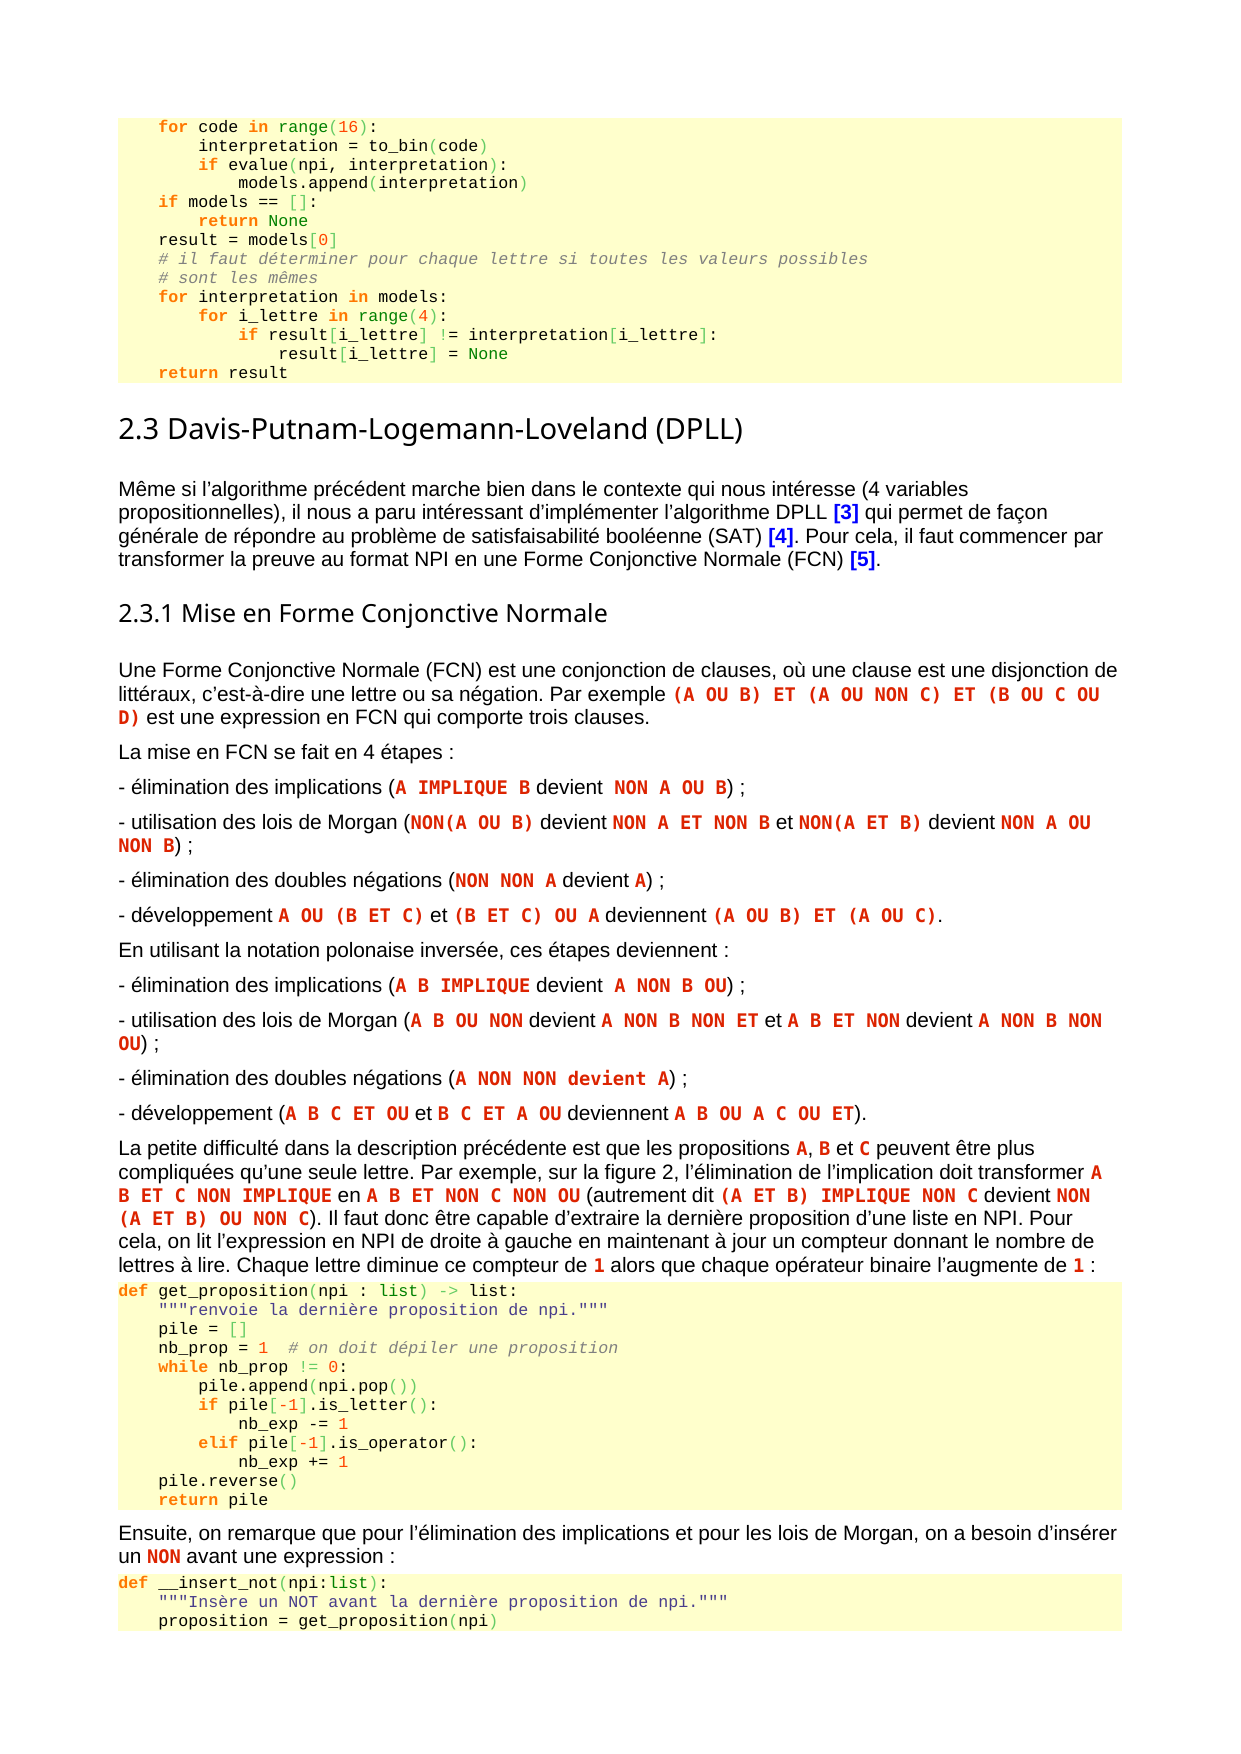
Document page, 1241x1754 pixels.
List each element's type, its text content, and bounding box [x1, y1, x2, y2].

text - élimination des doubles négations (NON NON A devient A) ; [118, 869, 1122, 892]
text - élimination des doubles négations (A NON NON devient A) ; [118, 1067, 1122, 1090]
text for code in range(16): [118, 118, 1122, 137]
text return None [118, 213, 1122, 232]
text nb_exp += 1 [118, 1453, 1122, 1472]
text - développement (A B C ET OU et B C ET A OU deviennent A B OU A C OU ET). [118, 1102, 1122, 1125]
text - élimination des implications (A B IMPLIQUE devient A NON B OU) ; [118, 974, 1122, 997]
text Une Forme Conjonctive Normale (FCN) est une conjonction de clauses, où une clause est une disjonction de littéraux, c’est-à-dire une lettre ou sa négation. Par exemple (A OU B) ET (A OU NON C) ET (B OU C OU D) est une expression en FCN qui comporte trois clauses. [118, 659, 1122, 729]
text - utilisation des lois de Morgan (A B OU NON devient A NON B NON ET et A B ET NON devient A NON B NON OU) ; [118, 1009, 1122, 1055]
text for interpretation in models: [118, 289, 1122, 308]
text if pile[-1].is_letter(): [118, 1396, 1122, 1415]
text def get_proposition(npi : list) -> list: [118, 1282, 1122, 1301]
text return pile [118, 1491, 1122, 1510]
text """Insère un NOT avant la dernière proposition de npi.""" [118, 1593, 1122, 1612]
text return result [118, 364, 1122, 383]
text models.append(interpretation) [118, 175, 1122, 194]
text - développement A OU (B ET C) et (B ET C) OU A deviennent (A OU B) ET (A OU C). [118, 904, 1122, 927]
text nb_prop = 1 # on doit dépiler une proposition [118, 1339, 1122, 1358]
text result[i_lettre] = None [118, 346, 1122, 364]
text if models == []: [118, 194, 1122, 213]
text for i_lettre in range(4): [118, 308, 1122, 327]
text result = models[0] [118, 232, 1122, 251]
text En utilisant la notation polonaise inversée, ces étapes deviennent : [118, 939, 1122, 962]
text Même si l’algorithme précédent marche bien dans le contexte qui nous intéresse (4 variables propositionnelles), il nous a paru intéressant d’implémenter l’algorithme DPLL [3] qui permet de façon générale de répondre au problème de satisfaisabilité booléenne (SAT) [4]. Pour cela, il faut commencer par transformer la preuve au format NPI en une Forme Conjonctive Normale (FCN) [5]. [118, 478, 1122, 571]
text La petite difficulté dans la description précédente est que les propositions A, B et C peuvent être plus compliquées qu’une seule lettre. Par exemple, sur la figure 2, l’élimination de l’implication doit transformer A B ET C NON IMPLIQUE en A B ET NON C NON OU (autrement dit (A ET B) IMPLIQUE NON C devient NON (A ET B) OU NON C). Il faut donc être capable d’extraire la dernière proposition d’une liste en NPI. Pour cela, on lit l’expression en NPI de droite à gauche en maintenant à jour un compteur donnant le nombre de lettres à lire. Chaque lettre diminue ce compteur de 1 alors que chaque opérateur binaire l’augmente de 1 : [118, 1137, 1122, 1276]
subtitle 2.3.1 Mise en Forme Conjonctive Normale [118, 596, 1122, 630]
text elif pile[-1].is_operator(): [118, 1434, 1122, 1453]
text interpretation = to_bin(code) [118, 137, 1122, 156]
text pile = [] [118, 1320, 1122, 1339]
text pile.append(npi.pop()) [118, 1377, 1122, 1396]
text # sont les mêmes [118, 270, 1122, 289]
text Ensuite, on remarque que pour l’élimination des implications et pour les lois de Morgan, on a besoin d’insérer un NON avant une expression : [118, 1522, 1122, 1568]
text La mise en FCN se fait en 4 étapes : [118, 741, 1122, 764]
text - élimination des implications (A IMPLIQUE B devient NON A OU B) ; [118, 776, 1122, 799]
text pile.reverse() [118, 1472, 1122, 1491]
text - utilisation des lois de Morgan (NON(A OU B) devient NON A ET NON B et NON(A ET B) devient NON A OU NON B) ; [118, 811, 1122, 857]
text if result[i_lettre] != interpretation[i_lettre]: [118, 327, 1122, 346]
text # il faut déterminer pour chaque lettre si toutes les valeurs possibles [118, 251, 1122, 270]
subtitle 2.3 Davis-Putnam-Logemann-Loveland (DPLL) [118, 408, 1122, 448]
text def __insert_not(npi:list): [118, 1574, 1122, 1593]
text while nb_prop != 0: [118, 1358, 1122, 1377]
text """renvoie la dernière proposition de npi.""" [118, 1301, 1122, 1320]
text proposition = get_proposition(npi) [118, 1612, 1122, 1631]
text nb_exp -= 1 [118, 1415, 1122, 1434]
text if evalue(npi, interpretation): [118, 156, 1122, 175]
